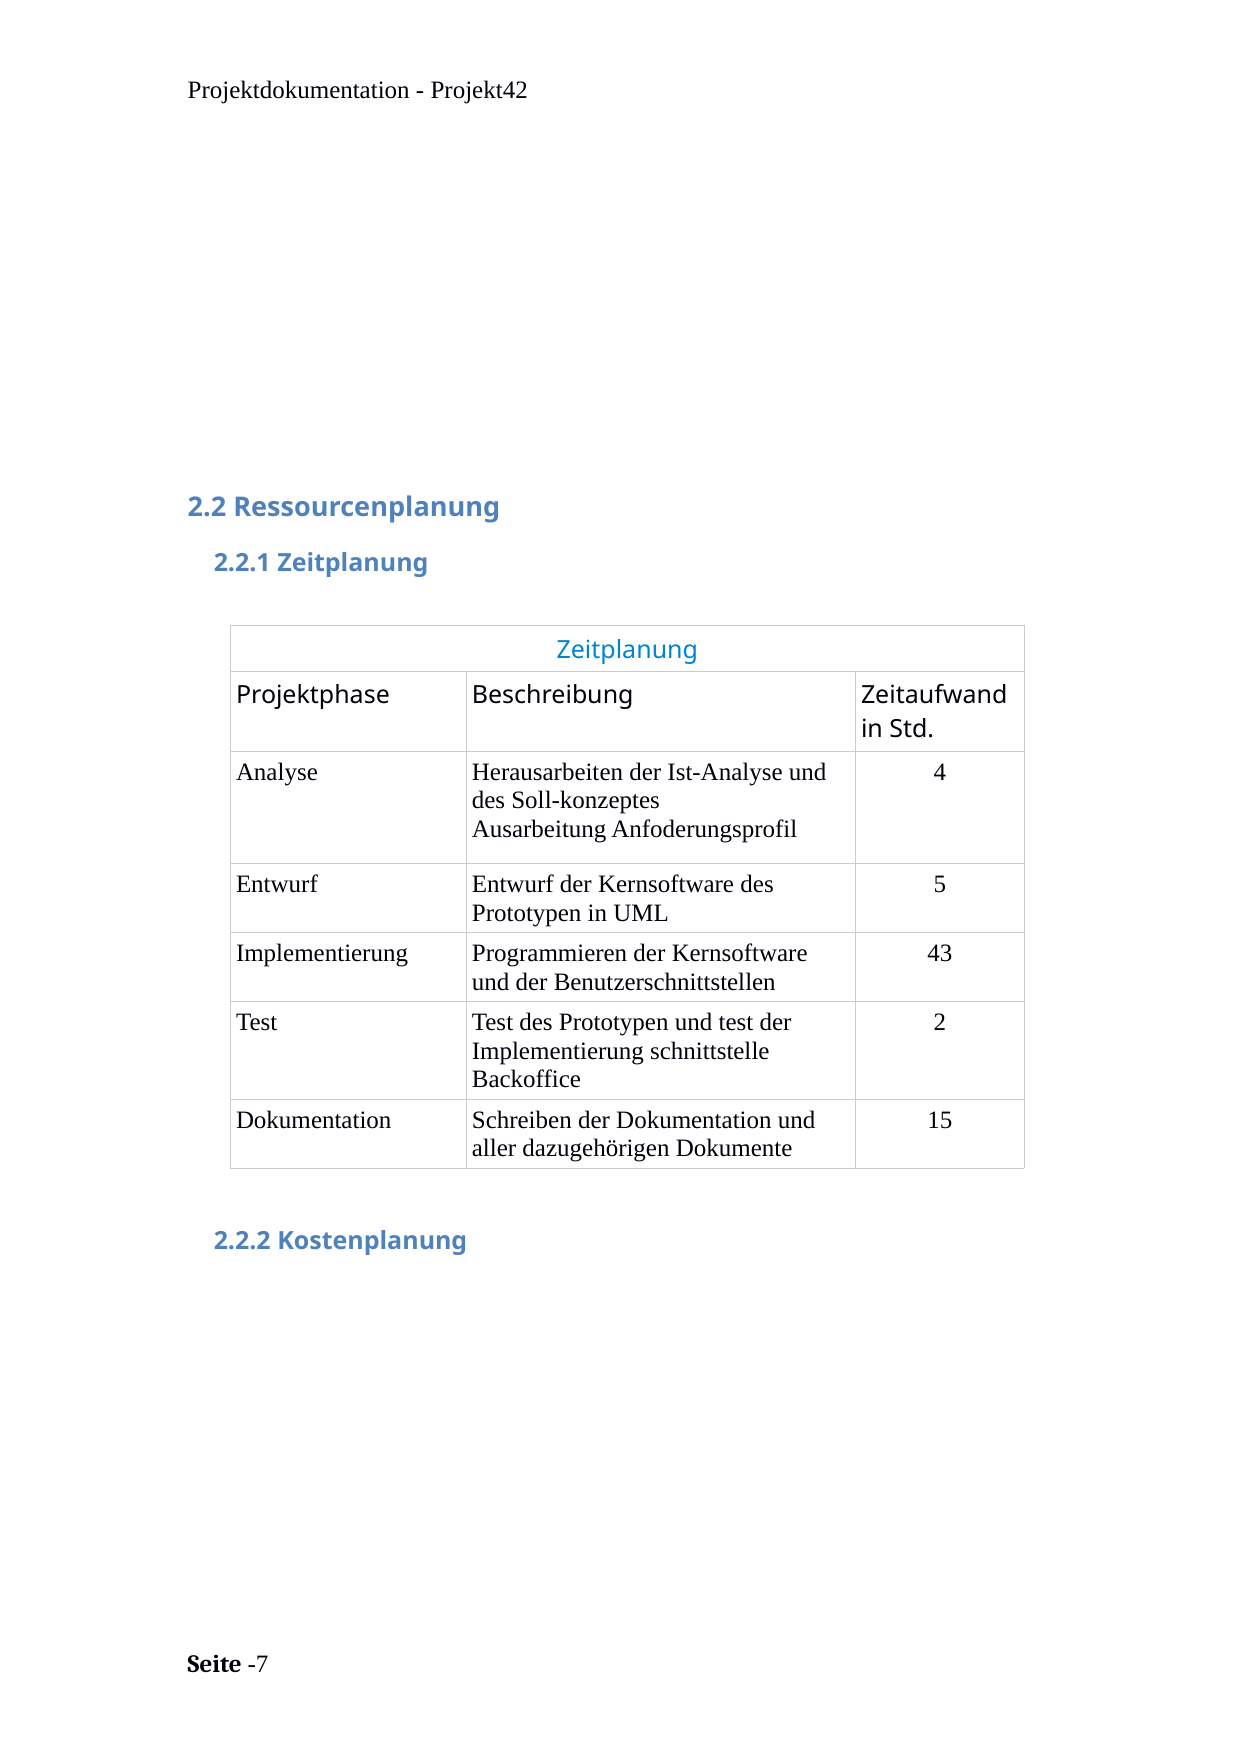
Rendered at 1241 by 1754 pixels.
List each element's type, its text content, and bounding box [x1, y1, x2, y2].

table_cell Implementierung [231, 933, 466, 1001]
table_cell Test des Prototypen und test der Implementierung schnittstelle Backoffice [467, 1002, 855, 1099]
table_cell Beschreibung [467, 672, 855, 751]
table_cell Herausarbeiten der Ist-Analyse und des Soll-konzeptes Ausarbeitung Anfoderungsprofil [467, 752, 855, 863]
table_cell Test [231, 1002, 466, 1099]
table_cell Zeitaufwand in Std. [856, 672, 1024, 751]
table_cell 5 [856, 864, 1024, 932]
subtitle 2.2.1 Zeitplanung [187, 545, 1053, 579]
table_cell 15 [856, 1100, 1024, 1168]
table_cell Programmieren der Kernsoftware und der Benutzerschnittstellen [467, 933, 855, 1001]
table_cell Schreiben der Dokumentation und aller dazugehörigen Dokumente [467, 1100, 855, 1168]
subtitle 2.2 Ressourcenplanung [187, 487, 1053, 524]
table_cell Analyse [231, 752, 466, 863]
table_cell 43 [856, 933, 1024, 1001]
table_header Zeitplanung [231, 626, 1024, 671]
table_cell 4 [856, 752, 1024, 863]
table_cell Projektphase [231, 672, 466, 751]
table_cell Entwurf [231, 864, 466, 932]
table_cell Dokumentation [231, 1100, 466, 1168]
subtitle 2.2.2 Kostenplanung [187, 1223, 1053, 1257]
table_cell 2 [856, 1002, 1024, 1099]
table_cell Entwurf der Kernsoftware des Prototypen in UML [467, 864, 855, 932]
